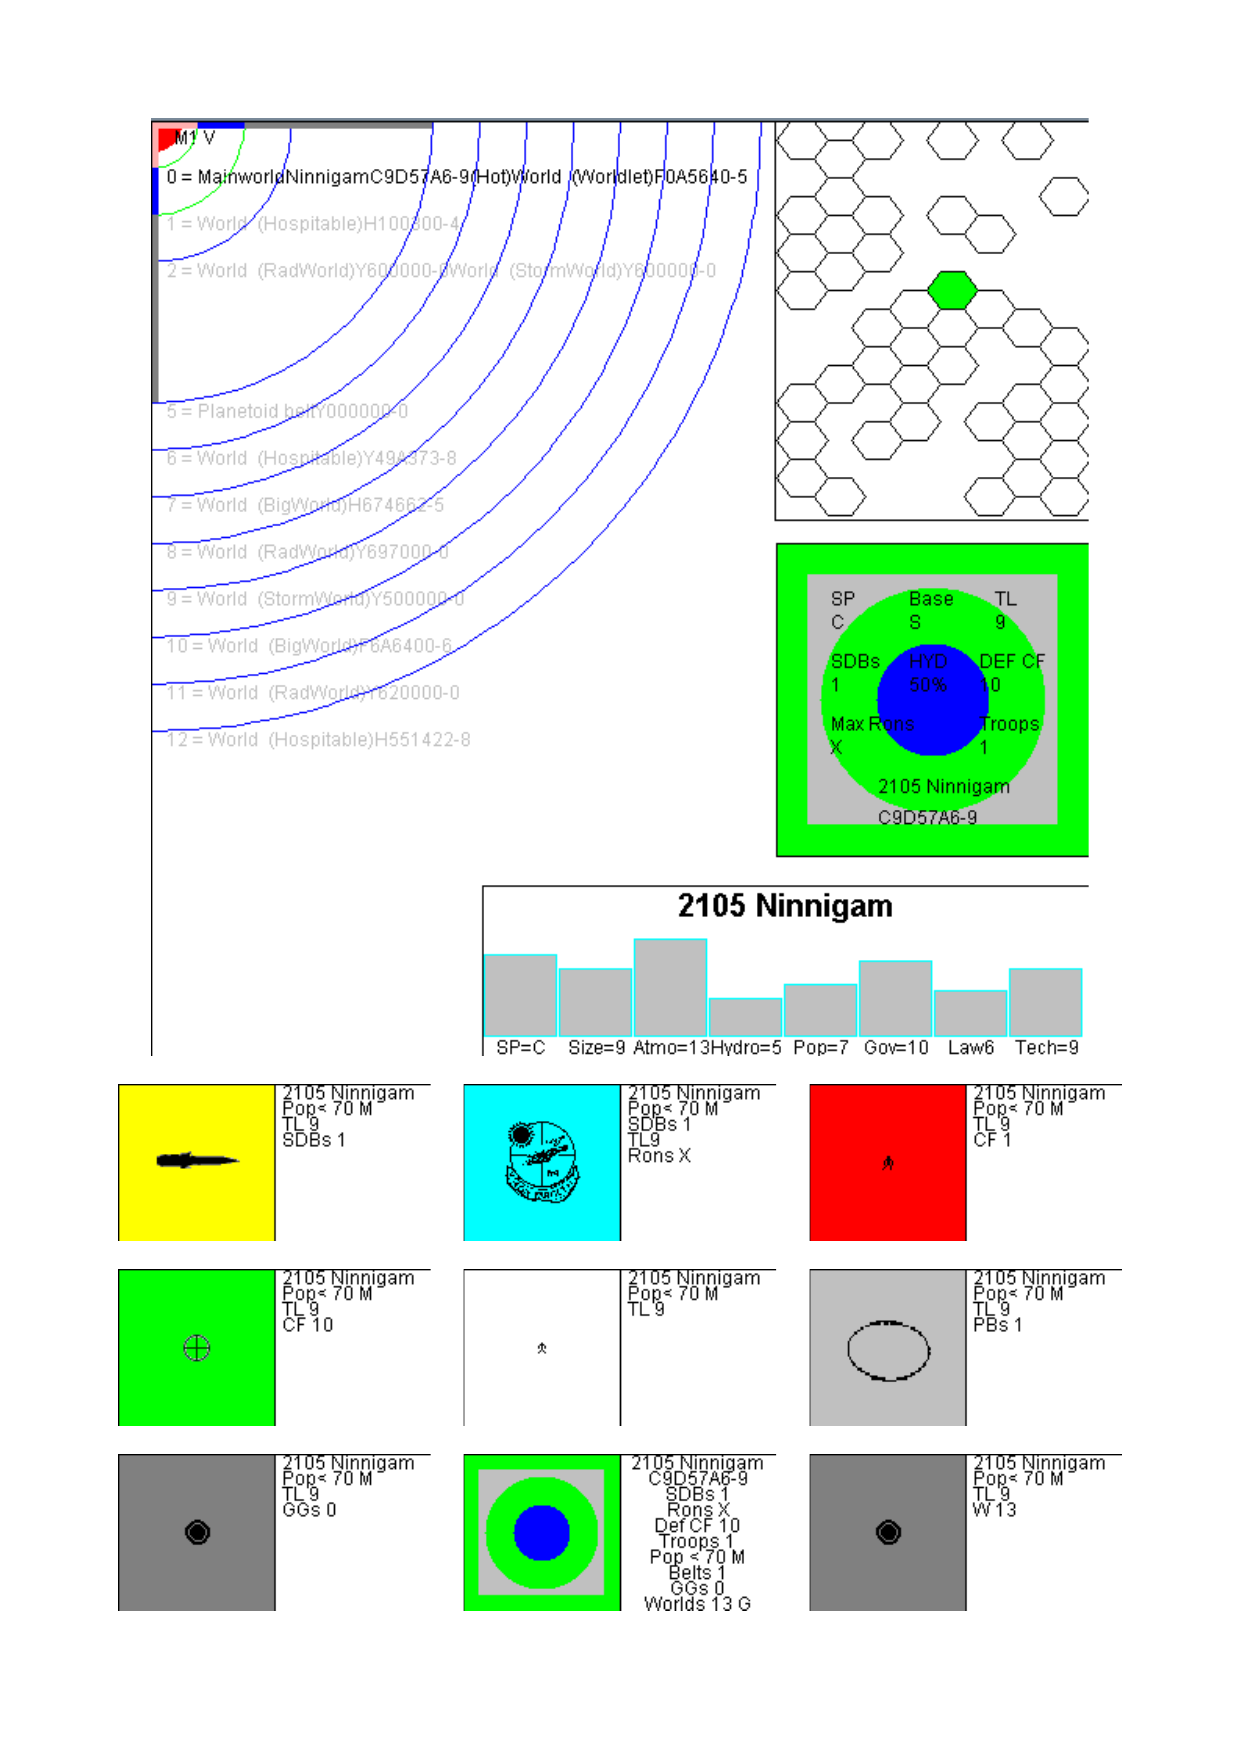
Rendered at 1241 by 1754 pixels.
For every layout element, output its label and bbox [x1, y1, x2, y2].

picture [118, 1454, 431, 1611]
picture [151, 118, 1089, 1056]
picture [118, 1084, 431, 1241]
picture [463, 1269, 777, 1426]
picture [809, 1269, 1122, 1426]
picture [809, 1084, 1122, 1241]
picture [809, 1454, 1122, 1611]
picture [463, 1084, 777, 1241]
picture [463, 1454, 777, 1611]
picture [118, 1269, 431, 1426]
